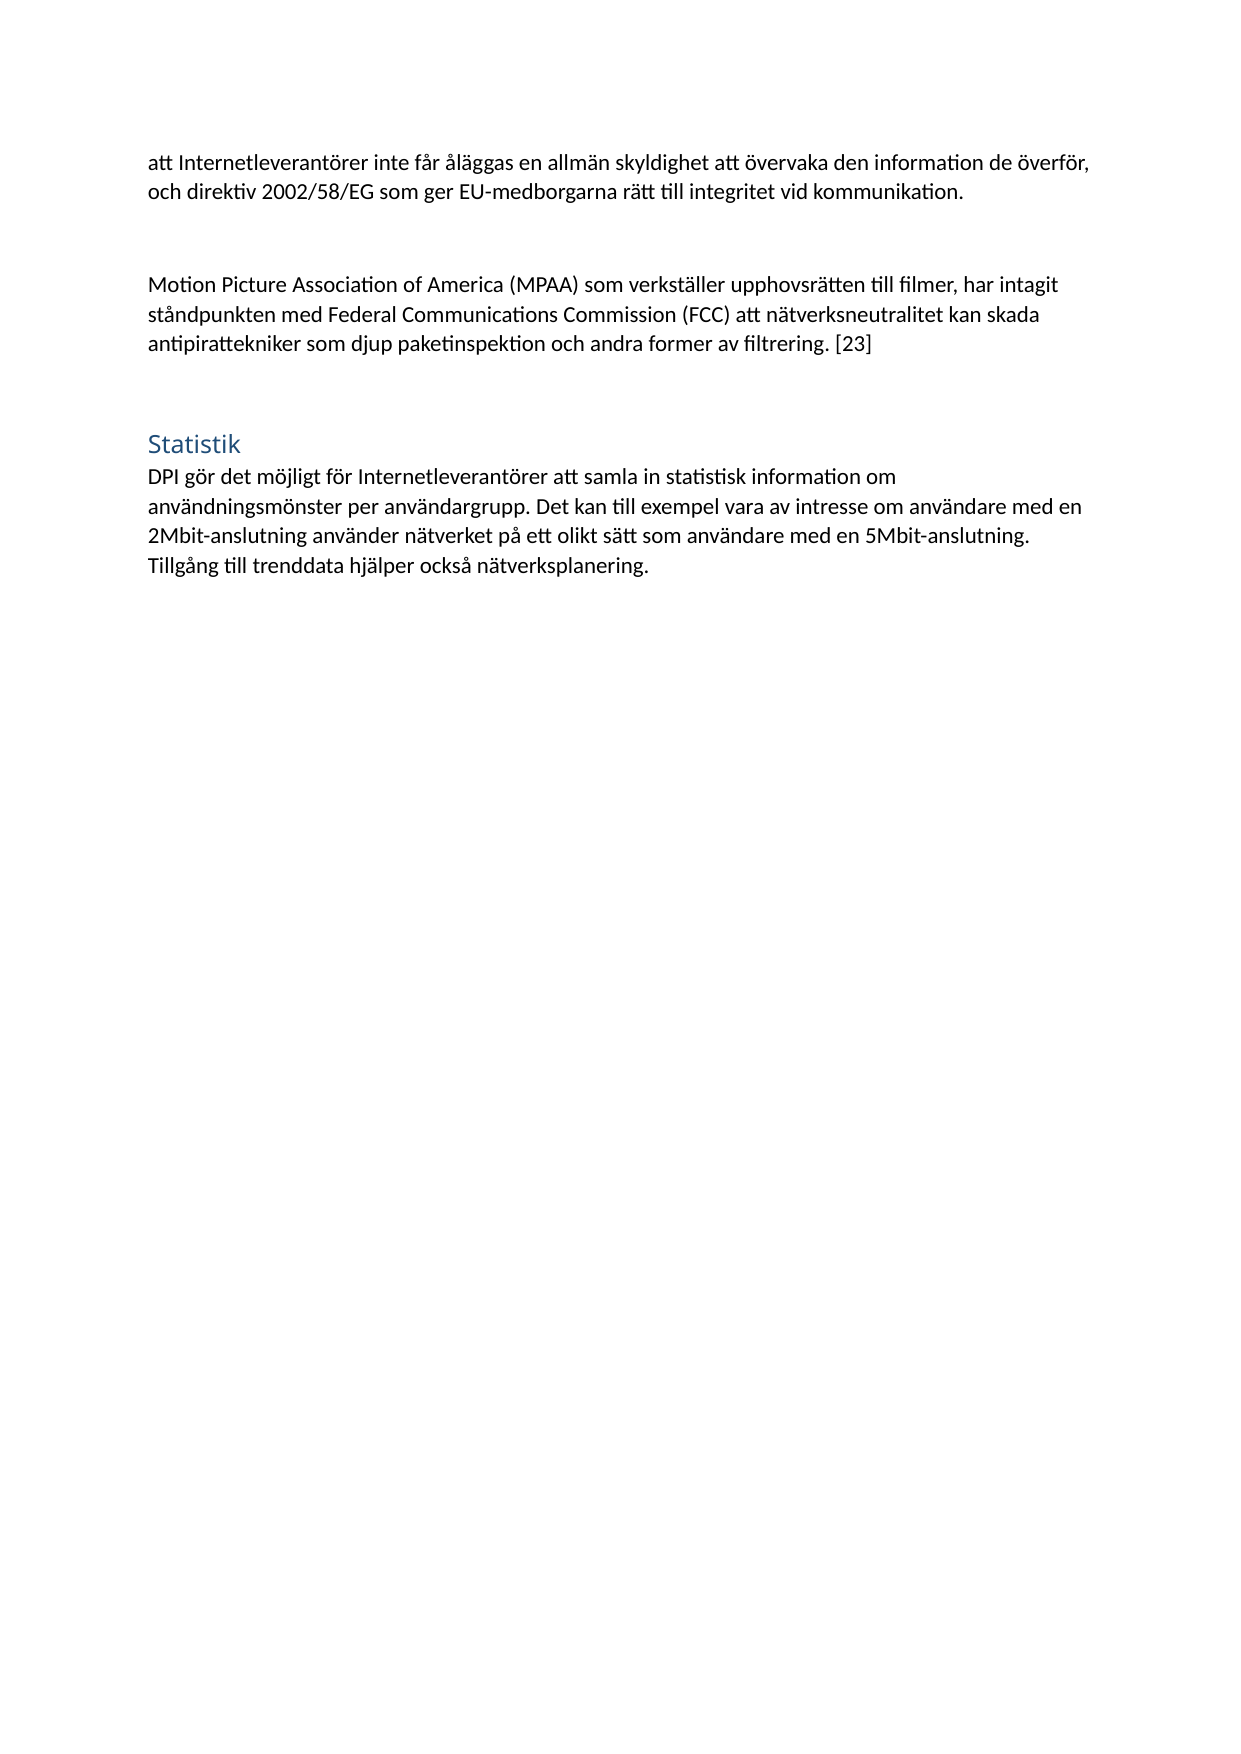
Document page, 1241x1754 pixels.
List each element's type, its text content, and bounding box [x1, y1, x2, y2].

text att Internetleverantörer inte får åläggas en allmän skyldighet att övervaka den information de överför, och direktiv 2002/58/EG som ger EU-medborgarna rätt till integritet vid kommunikation. [148, 148, 1093, 205]
text DPI gör det möjligt för Internetleverantörer att samla in statistisk information om användningsmönster per användargrupp. Det kan till exempel vara av intresse om användare med en 2Mbit-anslutning använder nätverket på ett olikt sätt som användare med en 5Mbit-anslutning. Tillgång till trenddata hjälper också nätverksplanering. [148, 462, 1093, 579]
subtitle Statistik [148, 426, 1093, 460]
text Motion Picture Association of America (MPAA) som verkställer upphovsrätten till filmer, har intagit ståndpunkten med Federal Communications Commission (FCC) att nätverksneutralitet kan skada antipirattekniker som djup paketinspektion och andra former av filtrering. [23] [148, 270, 1093, 357]
